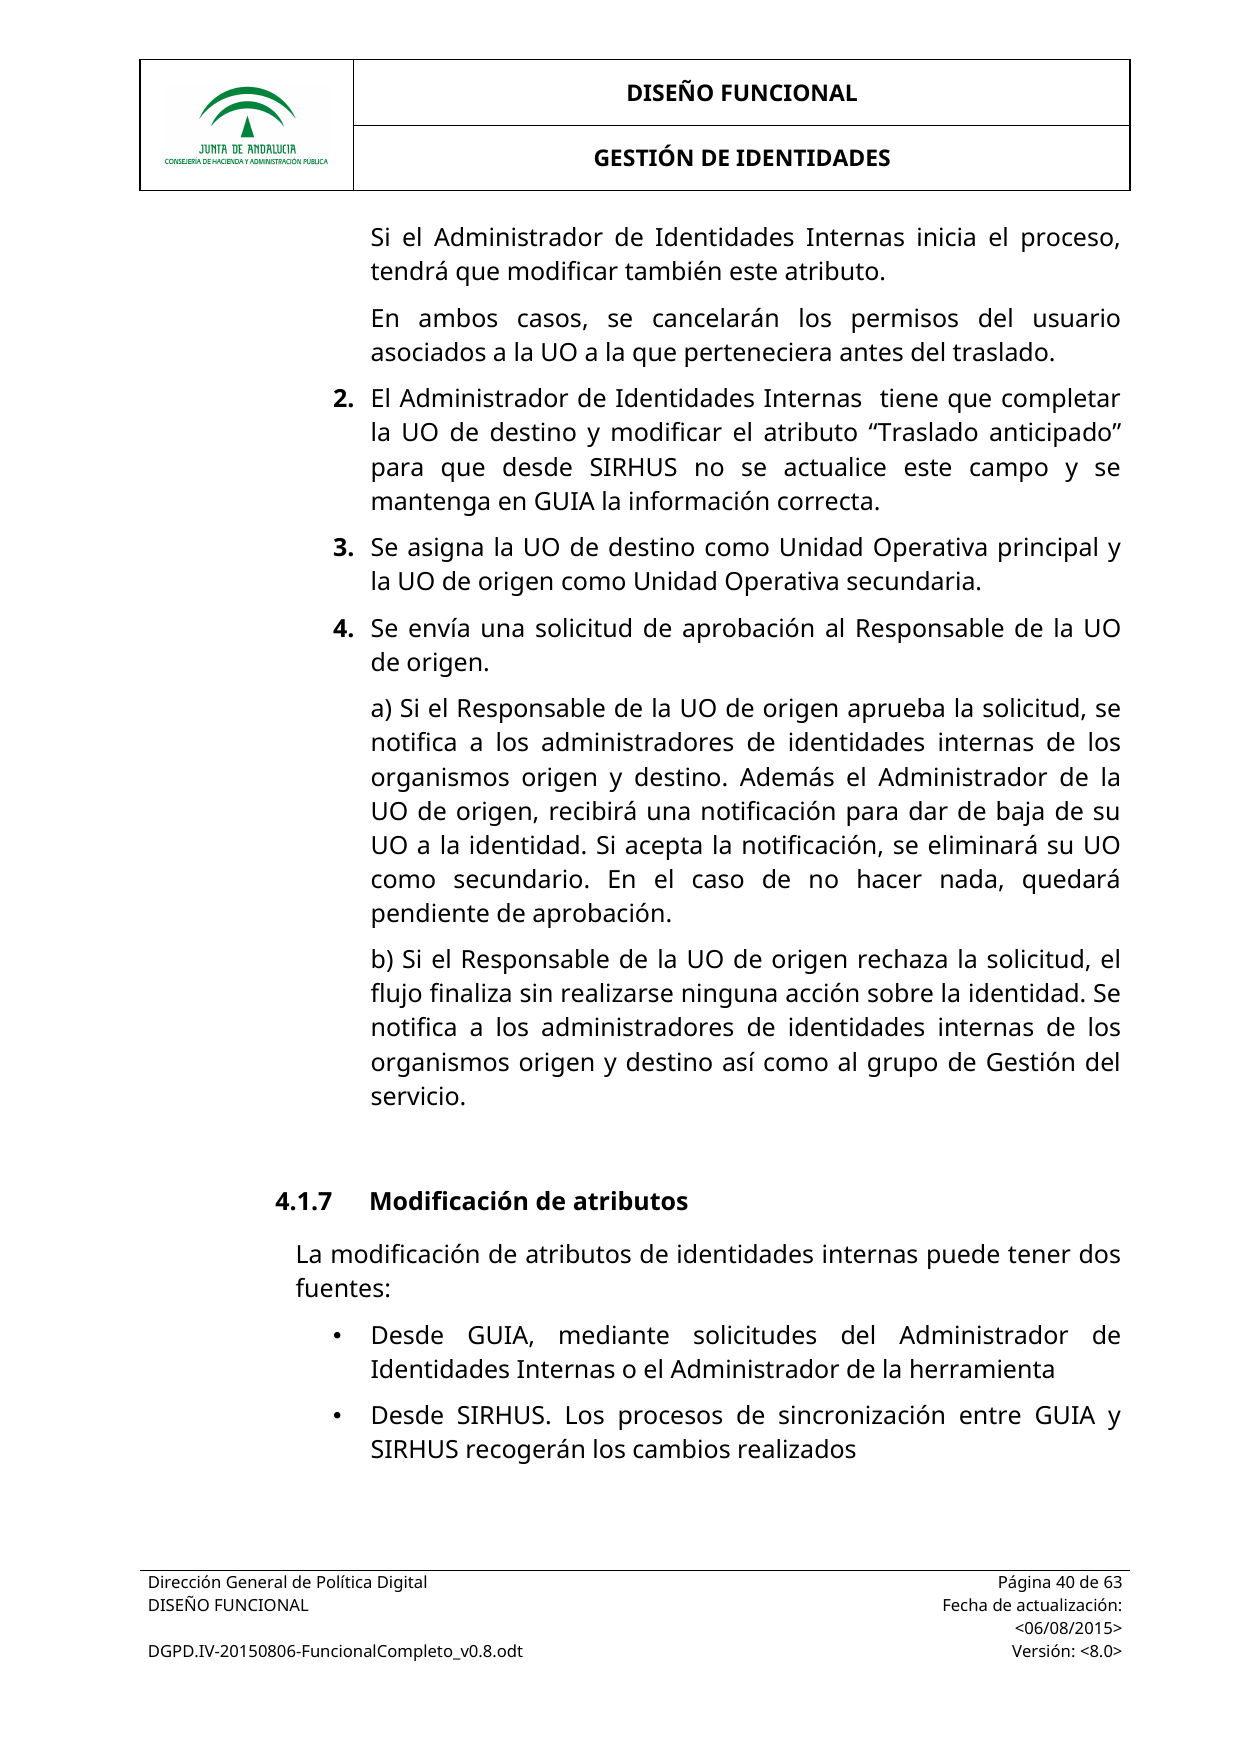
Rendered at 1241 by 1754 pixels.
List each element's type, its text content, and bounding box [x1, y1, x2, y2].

list Si el Administrador de Identidades Internas inicia el proceso, tendrá que modificar también este atributo. [333, 220, 1122, 288]
list El Administrador de Identidades Internas tiene que completar la UO de destino y modificar el atributo “Traslado anticipado” para que desde SIRHUS no se actualice este campo y se mantenga en GUIA la información correcta. [333, 381, 1122, 517]
list Se asigna la UO de destino como Unidad Operativa principal y la UO de origen como Unidad Operativa secundaria. [333, 530, 1122, 598]
list Desde SIRHUS. Los procesos de sincronización entre GUIA y SIRHUS recogerán los cambios realizados [333, 1398, 1122, 1466]
list Se envía una solicitud de aprobación al Responsable de la UO de origen. [333, 610, 1122, 678]
list b) Si el Responsable de la UO de origen rechaza la solicitud, el flujo finaliza sin realizarse ninguna acción sobre la identidad. Se notifica a los administradores de identidades internas de los organismos origen y destino así como al grupo de Gestión del servicio. [333, 942, 1122, 1112]
list Desde GUIA, mediante solicitudes del Administrador de Identidades Internas o el Administrador de la herramienta [333, 1317, 1122, 1385]
text La modificación de atributos de identidades internas puede tener dos fuentes: [295, 1237, 1122, 1305]
list a) Si el Responsable de la UO de origen aprueba la solicitud, se notifica a los administradores de identidades internas de los organismos origen y destino. Además el Administrador de la UO de origen, recibirá una notificación para dar de baja de su UO a la identidad. Si acepta la notificación, se eliminará su UO como secundario. En el caso de no hacer nada, quedará pendiente de aprobación. [333, 691, 1122, 929]
picture [164, 85, 330, 165]
subtitle 4.1.7 Modificación de atributos [201, 1184, 1122, 1218]
list En ambos casos, se cancelarán los permisos del usuario asociados a la UO a la que perteneciera antes del traslado. [333, 300, 1122, 368]
